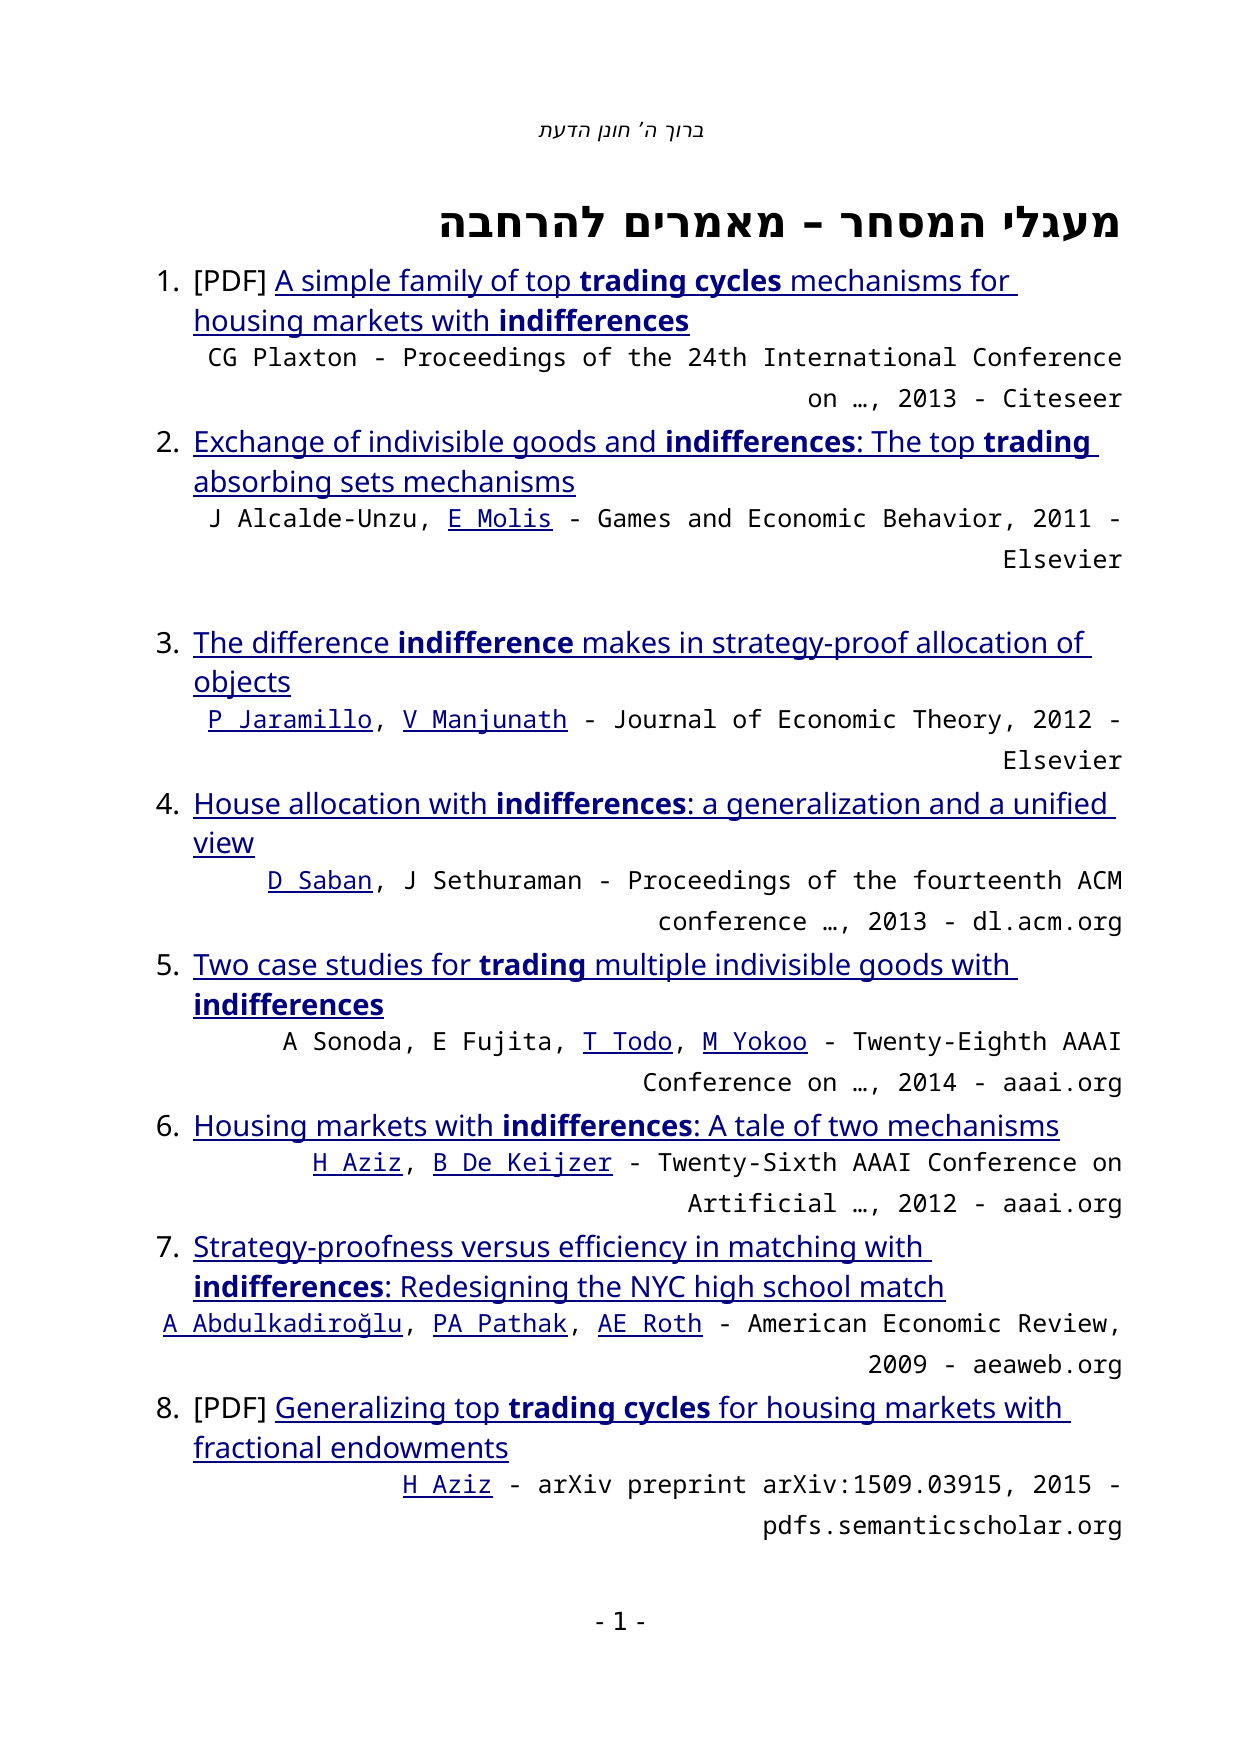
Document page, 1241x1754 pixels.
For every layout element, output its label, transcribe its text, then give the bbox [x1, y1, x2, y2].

text H Aziz, B De Keijzer - Twenty-Sixth AAAI Conference on Artificial …, 2012‏ - aaai.org‏ [118, 1145, 1122, 1220]
subtitle Exchange of indivisible goods and indifferences: The top trading absorbing sets mechanisms‏ [156, 421, 1122, 501]
text CG Plaxton - Proceedings of the 24th International Conference on …, 2013‏ - Citeseer‏ [118, 340, 1122, 414]
subtitle Strategy-proofness versus efficiency in matching with indifferences: Redesigning the NYC high school match‏ [156, 1227, 1122, 1306]
text J Alcalde-Unzu, E Molis - Games and Economic Behavior, 2011‏ - Elsevier‏ [118, 501, 1122, 576]
subtitle The difference indifference makes in strategy-proof allocation of objects‏ [156, 622, 1122, 701]
subtitle [PDF] A simple family of top trading cycles mechanisms for housing markets with indifferences‏ [156, 260, 1122, 340]
subtitle House allocation with indifferences: a generalization and a unified view‏ [156, 783, 1122, 862]
text A Abdulkadiroğlu, PA Pathak, AE Roth - American Economic Review, 2009‏ - aeaweb.org‏ [118, 1306, 1122, 1381]
subtitle Two case studies for trading multiple indivisible goods with indifferences‏ [156, 944, 1122, 1023]
subtitle מעגלי המסחר – מאמרים להרחבה [118, 197, 1122, 248]
text P Jaramillo, V Manjunath - Journal of Economic Theory, 2012‏ - Elsevier‏ [118, 701, 1122, 776]
text H Aziz - arXiv preprint arXiv:1509.03915, 2015‏ - pdfs.semanticscholar.org‏ [118, 1467, 1122, 1542]
text A Sonoda, E Fujita, T Todo, M Yokoo - Twenty-Eighth AAAI Conference on …, 2014‏ - aaai.org‏ [118, 1023, 1122, 1098]
text D Saban, J Sethuraman - Proceedings of the fourteenth ACM conference …, 2013‏ - dl.acm.org‏ [118, 862, 1122, 937]
subtitle [PDF] Generalizing top trading cycles for housing markets with fractional endowments‏ [156, 1388, 1122, 1467]
subtitle Housing markets with indifferences: A tale of two mechanisms‏ [156, 1105, 1122, 1145]
